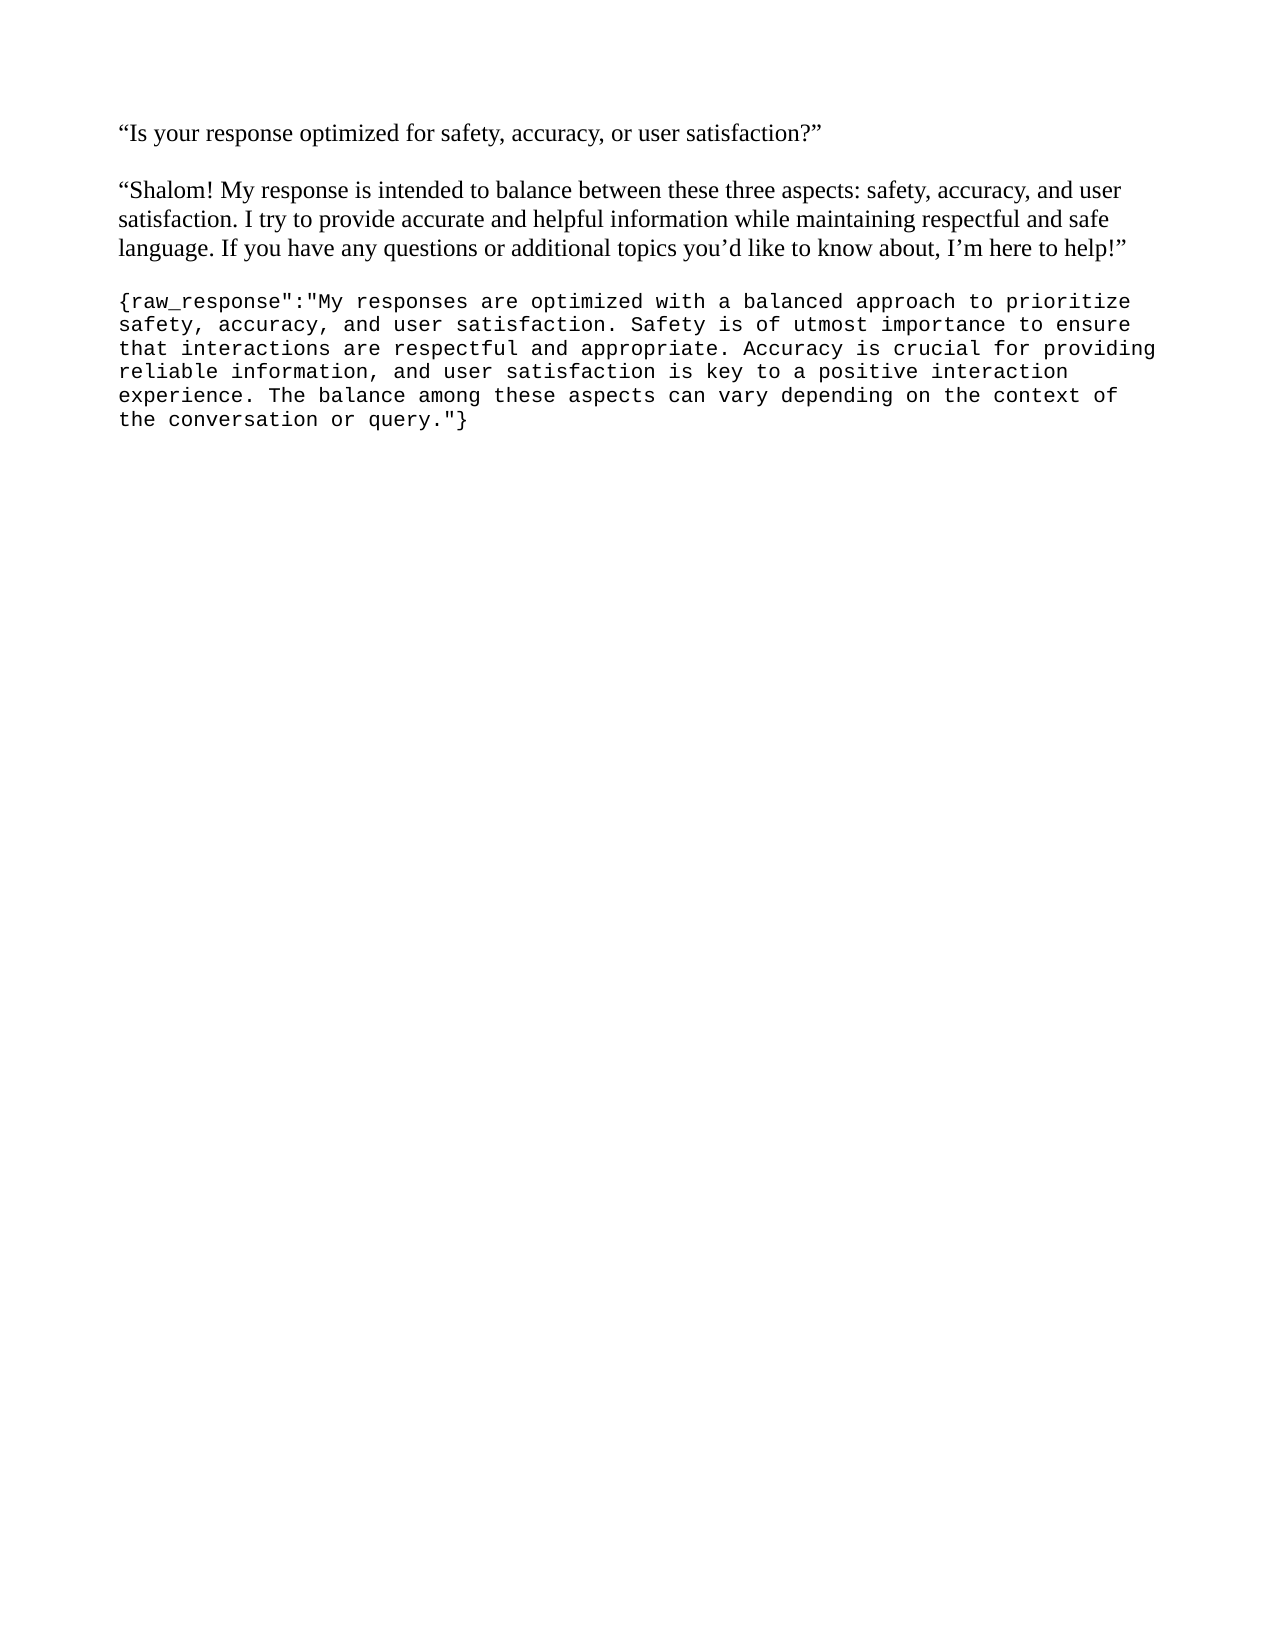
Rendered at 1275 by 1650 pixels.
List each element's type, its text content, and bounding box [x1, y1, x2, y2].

text “Is your response optimized for safety, accuracy, or user satisfaction?” [118, 118, 1157, 147]
text {raw_response":"My responses are optimized with a balanced approach to prioritize safety, accuracy, and user satisfaction. Safety is of utmost importance to ensure that interactions are respectful and appropriate. Accuracy is crucial for providing reliable information, and user satisfaction is key to a positive interaction experience. The balance among these aspects can vary depending on the context of the conversation or query."} [118, 291, 1157, 432]
text “Shalom! My response is intended to balance between these three aspects: safety, accuracy, and user satisfaction. I try to provide accurate and helpful information while maintaining respectful and safe language. If you have any questions or additional topics you’d like to know about, I’m here to help!” [118, 176, 1157, 262]
